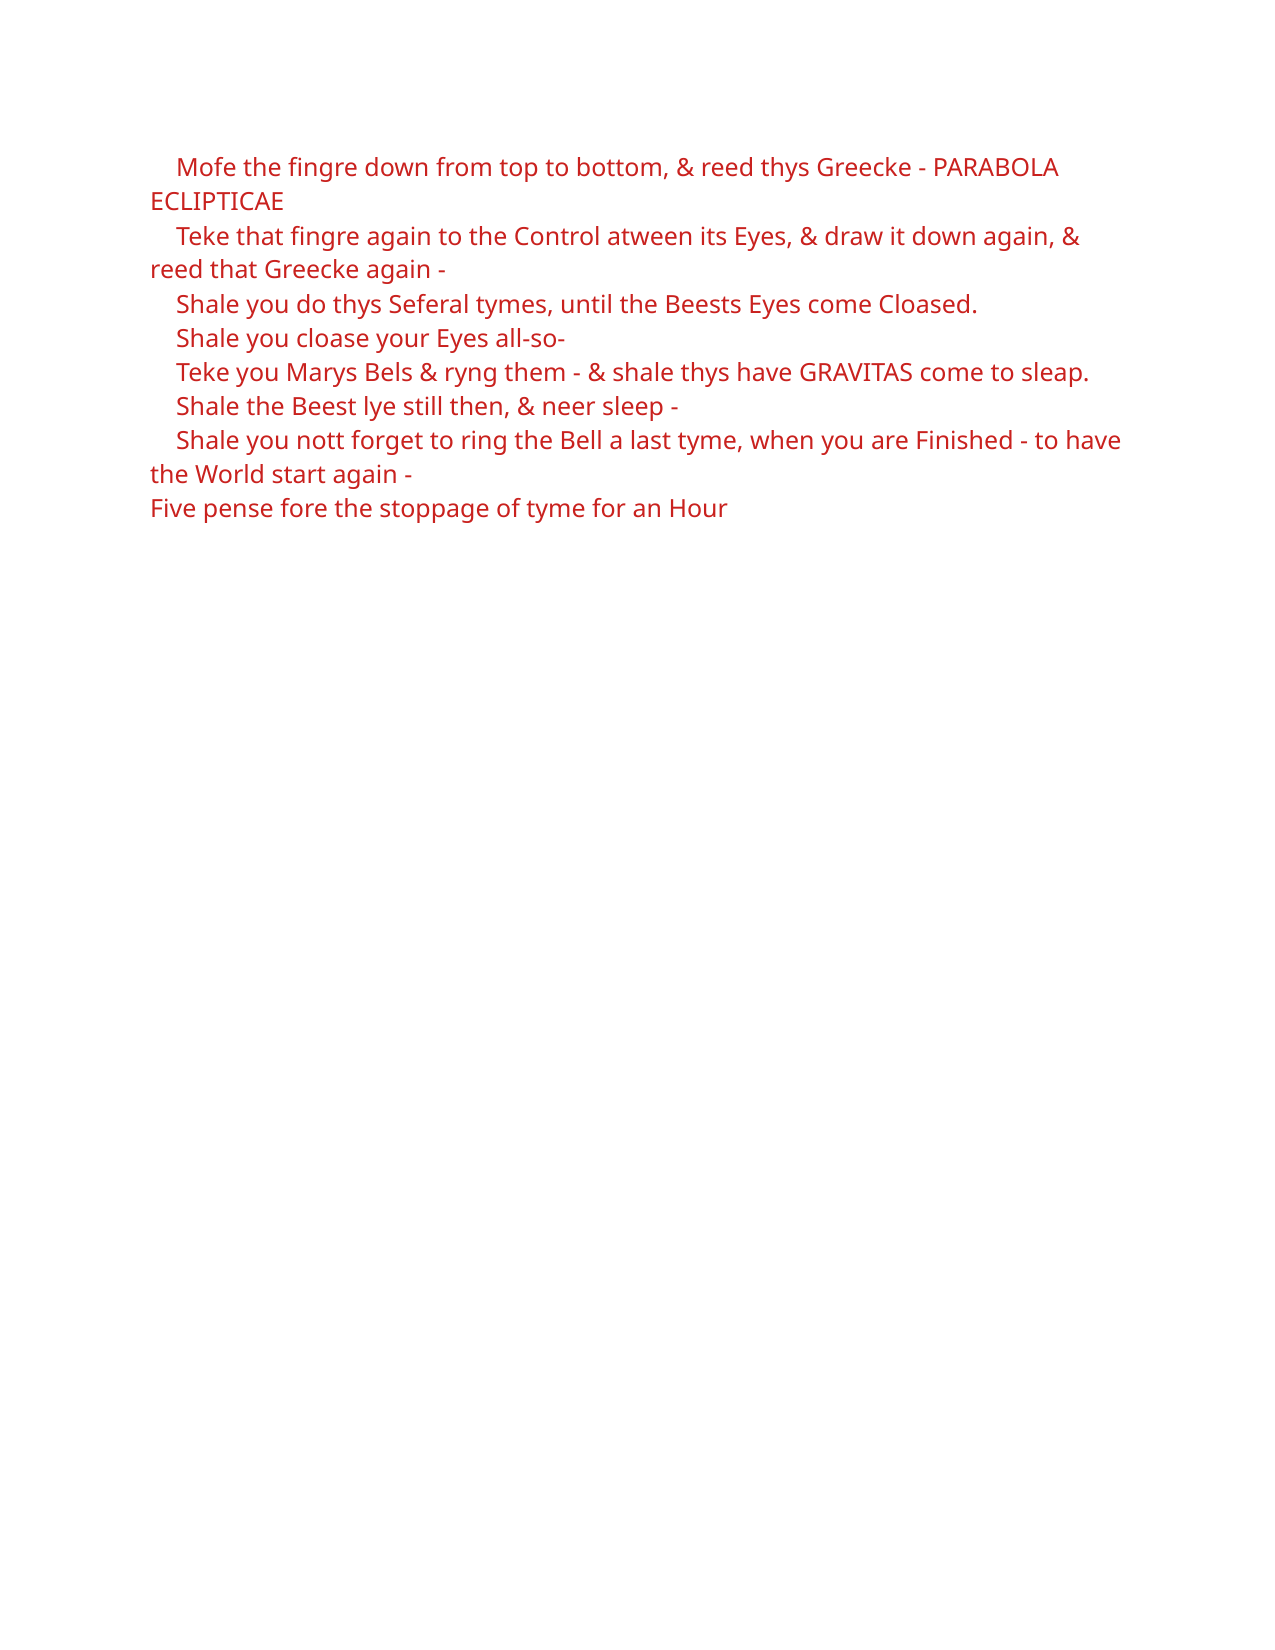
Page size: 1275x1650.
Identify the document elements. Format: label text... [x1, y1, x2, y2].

text Shale you do thys Seferal tymes, until the Beests Eyes come Cloased. [150, 286, 1125, 320]
text Five pense fore the stoppage of tyme for an Hour [150, 491, 1125, 525]
text Shale you nott forget to ring the Bell a last tyme, when you are Finished - to have the World start again - [150, 422, 1125, 491]
text Shale you cloase your Eyes all-so- [150, 320, 1125, 354]
text Teke that fingre again to the Control atween its Eyes, & draw it down again, & reed that Greecke again - [150, 218, 1125, 286]
text Mofe the fingre down from top to bottom, & reed thys Greecke - PARABOLA ECLIPTICAE [150, 150, 1125, 218]
text Teke you Marys Bels & ryng them - & shale thys have GRAVITAS come to sleap. [150, 354, 1125, 388]
text Shale the Beest lye still then, & neer sleep - [150, 388, 1125, 422]
